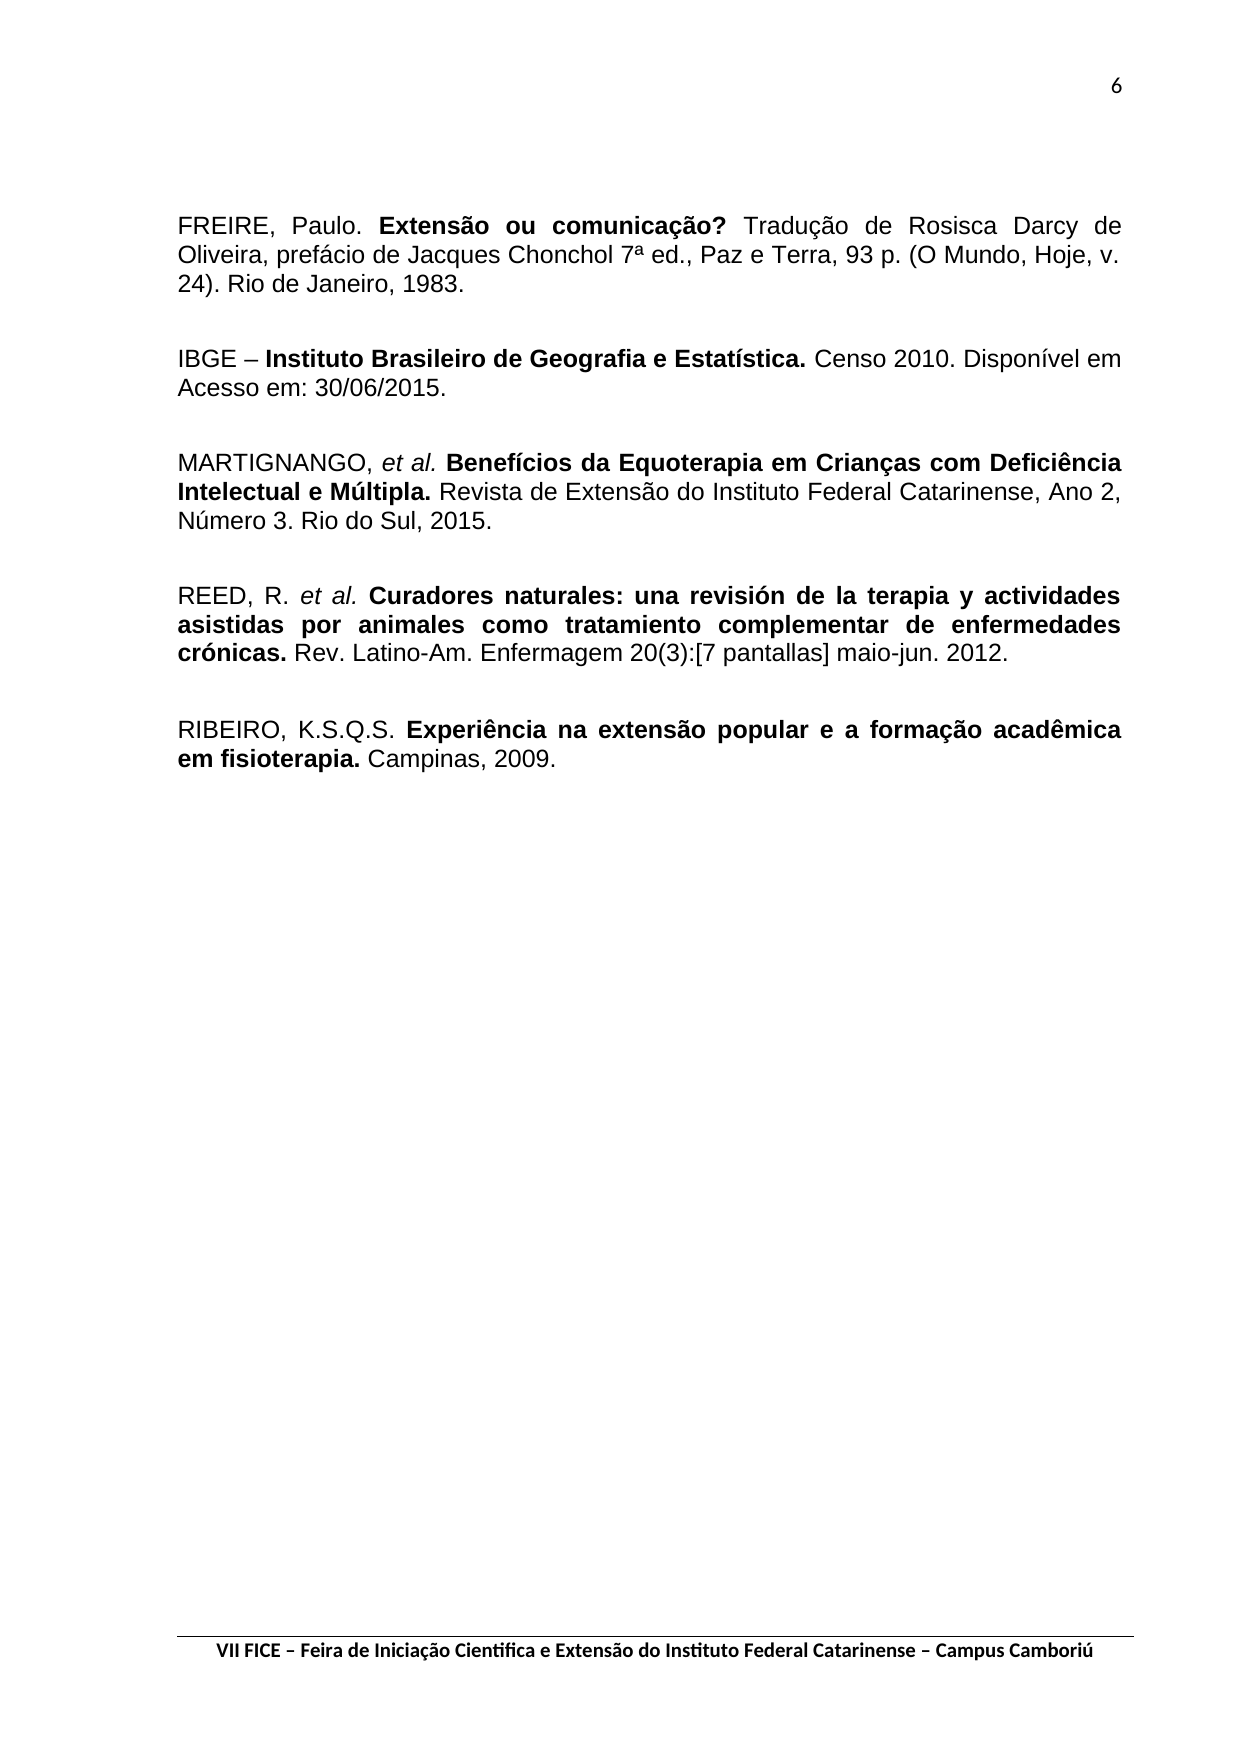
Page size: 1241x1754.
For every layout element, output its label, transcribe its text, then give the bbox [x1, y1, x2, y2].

text MARTIGNANGO, et al. Benefícios da Equoterapia em Crianças com Deficiência Intelectual e Múltipla. Revista de Extensão do Instituto Federal Catarinense, Ano 2, Número 3. Rio do Sul, 2015. [177, 448, 1122, 534]
text RIBEIRO, K.S.Q.S. Experiência na extensão popular e a formação acadêmica em fisioterapia. Campinas, 2009. [177, 715, 1122, 773]
text FREIRE, Paulo. Extensão ou comunicação? Tradução de Rosisca Darcy de Oliveira, prefácio de Jacques Chonchol 7ª ed., Paz e Terra, 93 p. (O Mundo, Hoje, v. 24). Rio de Janeiro, 1983. [177, 211, 1122, 297]
text IBGE – Instituto Brasileiro de Geografia e Estatística. Censo 2010. Disponível em Acesso em: 30/06/2015. [177, 344, 1122, 402]
text REED, R. et al. Curadores naturales: una revisión de la terapia y actividades asistidas por animales como tratamiento complementar de enfermedades crónicas. Rev. Latino-Am. Enfermagem 20(3):[7 pantallas] maio-jun. 2012. [177, 581, 1122, 667]
